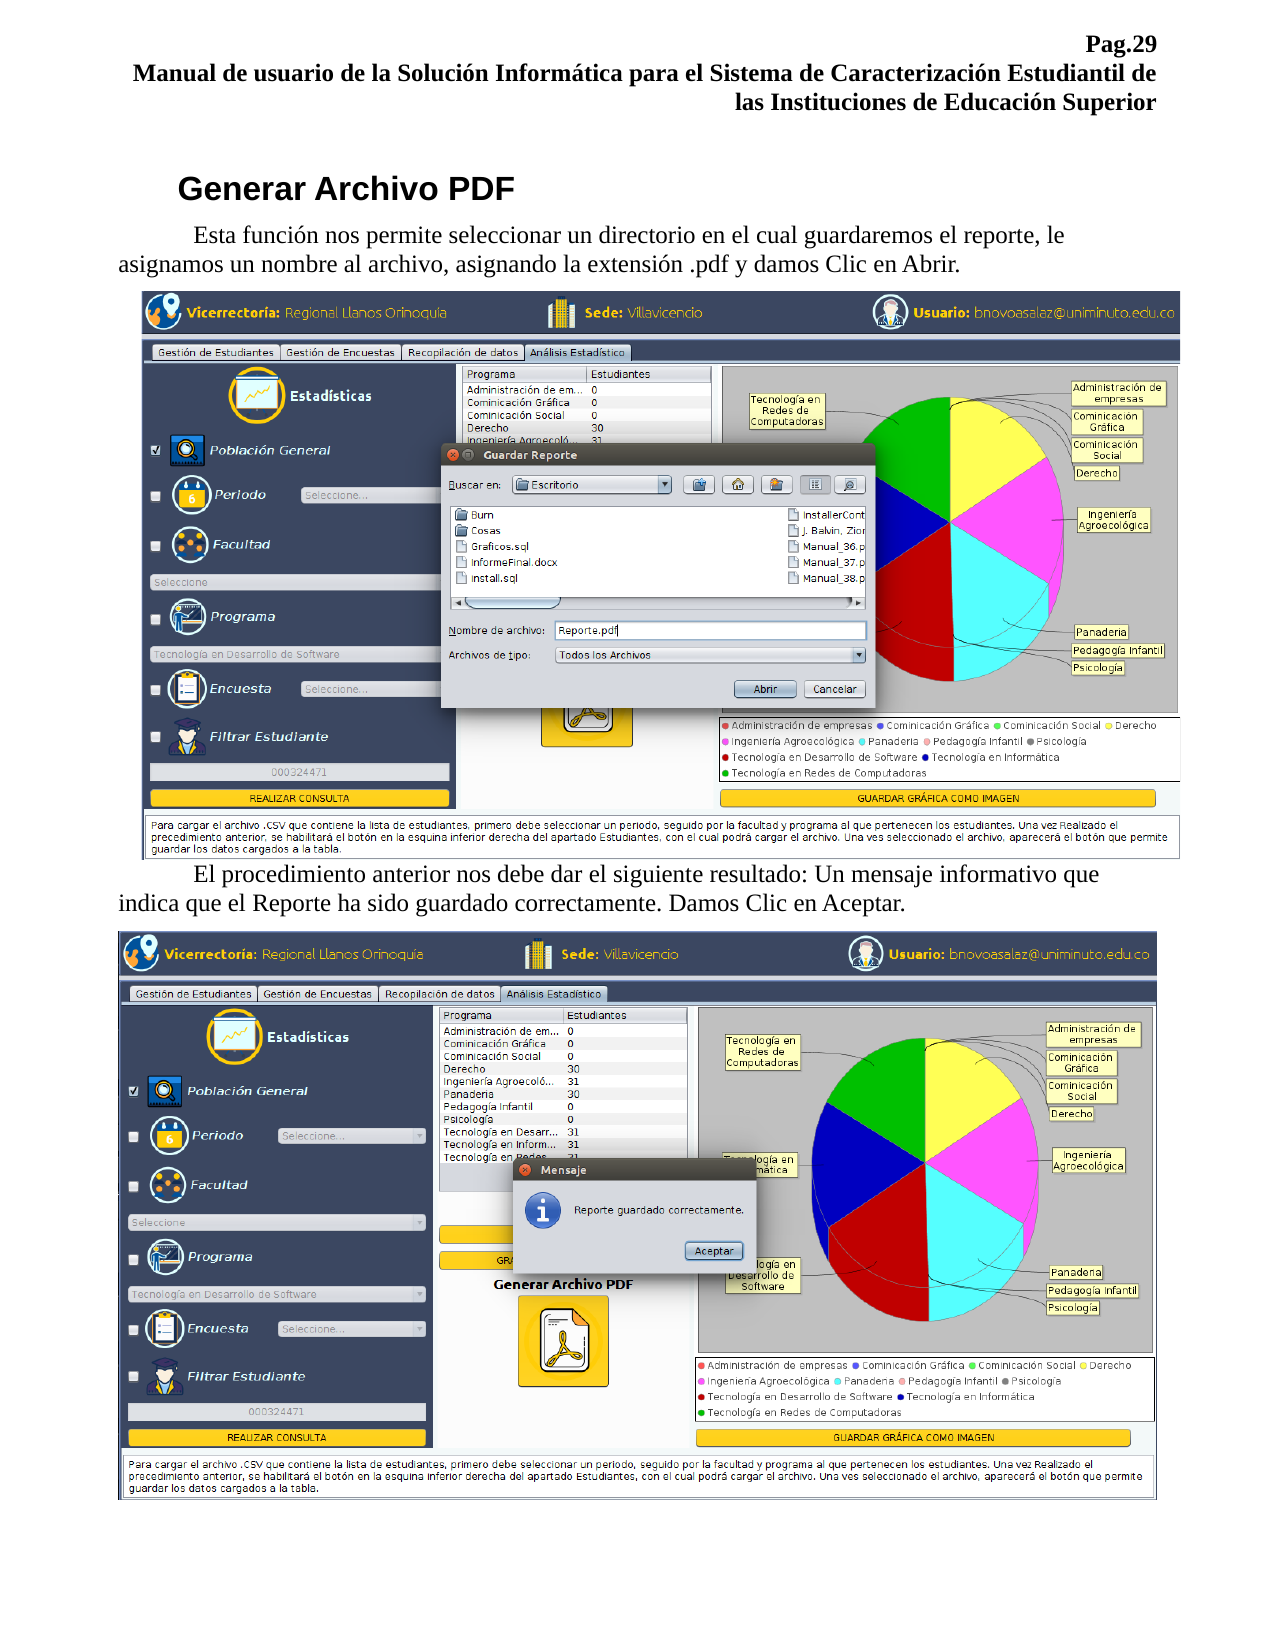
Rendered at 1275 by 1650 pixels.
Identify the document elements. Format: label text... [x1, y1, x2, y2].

subtitle Generar Archivo PDF [118, 169, 1157, 207]
text El procedimiento anterior nos debe dar el siguiente resultado: Un mensaje informativo que indica que el Reporte ha sido guardado correctamente. Damos Clic en Aceptar. [118, 292, 1157, 917]
text Esta función nos permite seleccionar un directorio en el cual guardaremos el reporte, le asignamos un nombre al archivo, asignando la extensión .pdf y damos Clic en Abrir. [118, 220, 1157, 277]
picture [118, 931, 1157, 1500]
picture [141, 291, 1181, 860]
